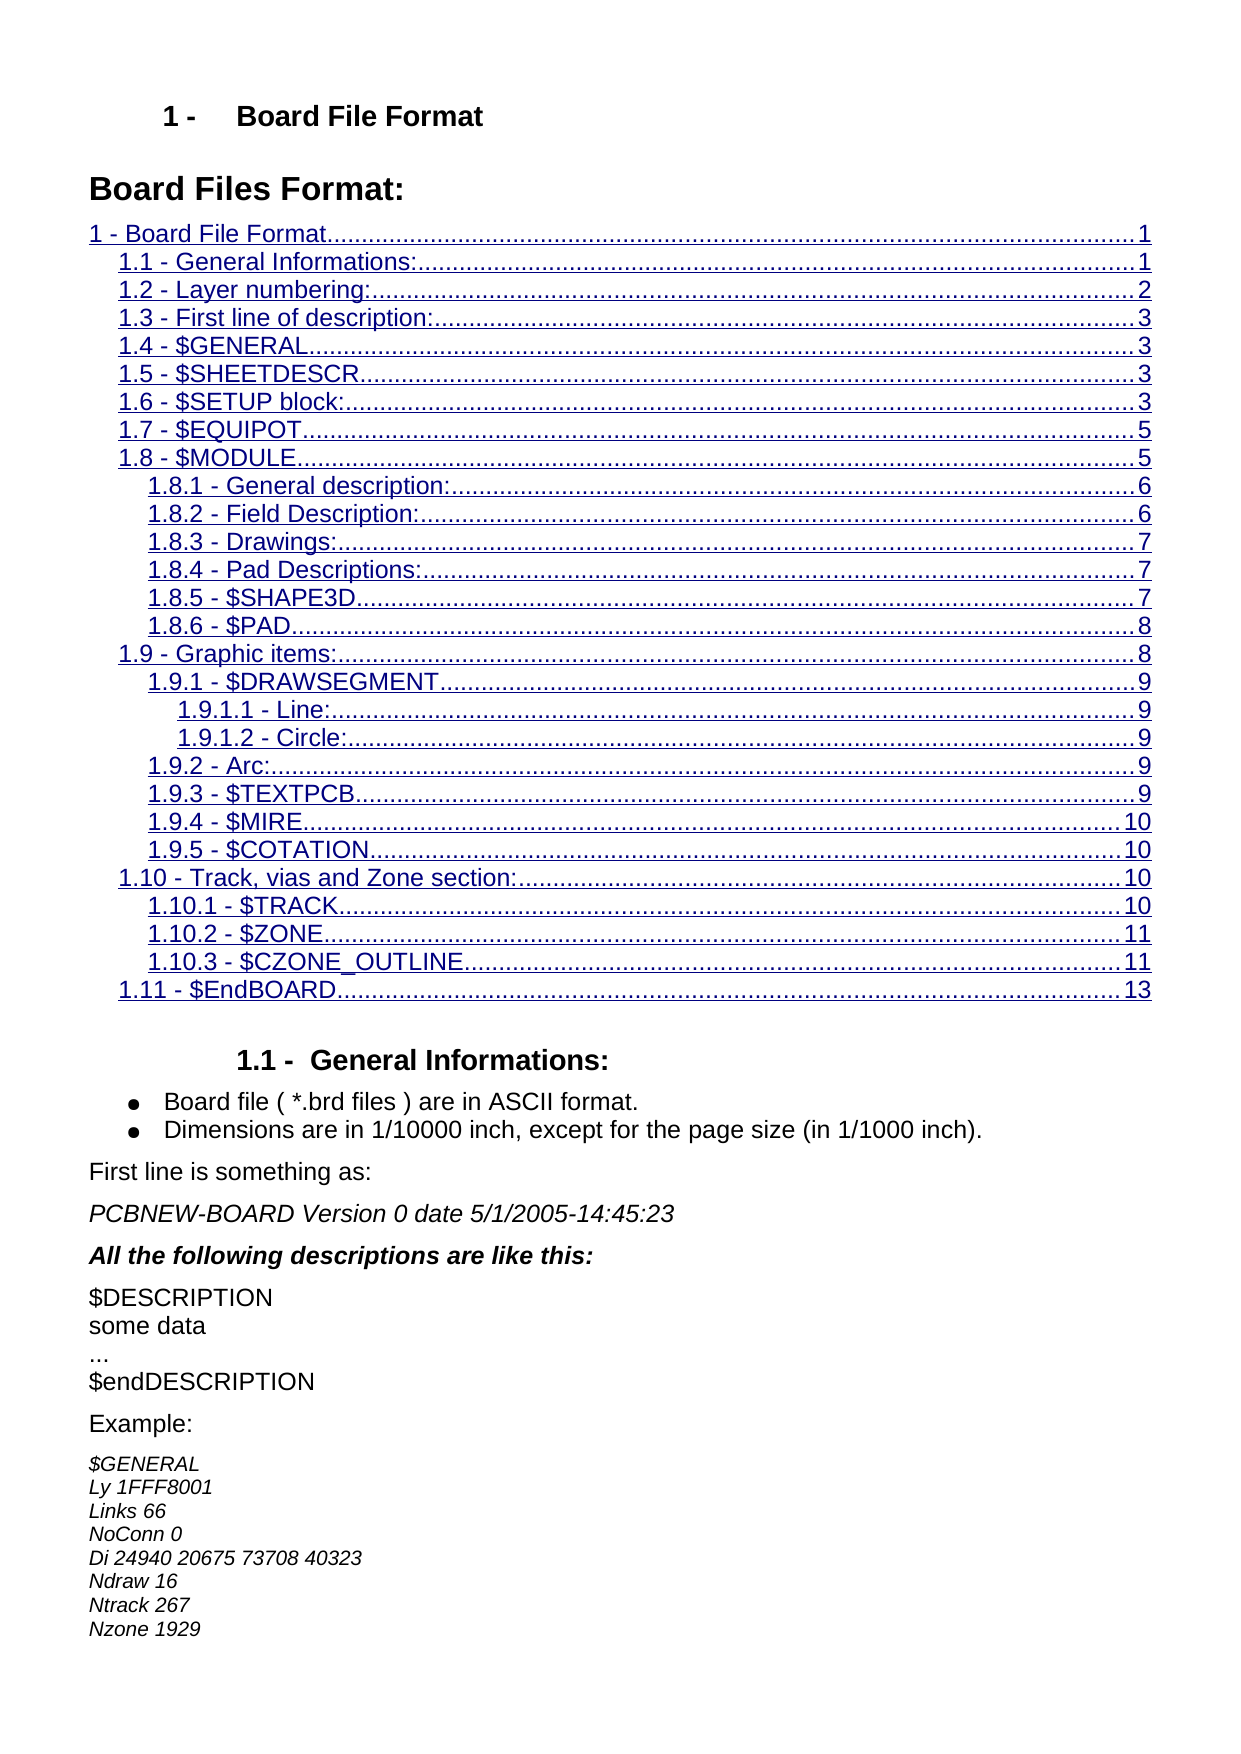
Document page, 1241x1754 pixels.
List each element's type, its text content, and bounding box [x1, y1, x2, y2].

text 1.11 - $EndBOARD 13 [118, 976, 1152, 1000]
text 1.8.3 - Drawings: 7 [147, 528, 1152, 552]
text All the following descriptions are like this: [88, 1242, 1152, 1270]
text 1.9.3 - $TEXTPCB 9 [147, 780, 1152, 804]
text 1.8.1 - General description: 6 [147, 472, 1152, 496]
text 1.9.2 - Arc: 9 [147, 752, 1152, 776]
subtitle General Informations: [162, 1044, 1152, 1076]
text $GENERAL Ly 1FFF8001 Links 66 NoConn 0 Di 24940 20675 73708 40323 Ndraw 16 Ntrack 267 Nzone 1929 [88, 1452, 1152, 1641]
text 1.1 - General Informations: 1 [118, 248, 1152, 272]
text 1.7 - $EQUIPOT 5 [118, 416, 1152, 440]
text 1 - Board File Format 1 [88, 219, 1152, 244]
text 1.10.3 - $CZONE_OUTLINE 11 [147, 948, 1152, 972]
text 1.9.4 - $MIRE 10 [147, 808, 1152, 832]
text PCBNEW-BOARD Version 0 date 5/1/2005-14:45:23 [88, 1200, 1152, 1228]
text 1.2 - Layer numbering: 2 [118, 276, 1152, 300]
subtitle Board Files Format: [88, 169, 1152, 207]
subtitle Board File Format [88, 100, 1152, 133]
text 1.8.6 - $PAD 8 [147, 612, 1152, 636]
text 1.10.2 - $ZONE 11 [147, 920, 1152, 944]
text $DESCRIPTION some data ... $endDESCRIPTION [88, 1284, 1152, 1396]
text 1.9.5 - $COTATION 10 [147, 836, 1152, 860]
text 1.8.2 - Field Description: 6 [147, 500, 1152, 524]
text Example: [88, 1410, 1152, 1438]
text 1.5 - $SHEETDESCR 3 [118, 360, 1152, 384]
text 1.8.5 - $SHAPE3D 7 [147, 584, 1152, 608]
text First line is something as: [88, 1158, 1152, 1186]
text 1.10 - Track, vias and Zone section: 10 [118, 864, 1152, 888]
text 1.4 - $GENERAL 3 [118, 332, 1152, 356]
text 1.8 - $MODULE 5 [118, 444, 1152, 468]
text 1.8.4 - Pad Descriptions: 7 [147, 556, 1152, 580]
text 1.9.1.2 - Circle: 9 [177, 724, 1152, 748]
text 1.10.1 - $TRACK 10 [147, 892, 1152, 916]
text 1.9.1 - $DRAWSEGMENT 9 [147, 668, 1152, 692]
list Dimensions are in 1/10000 inch, except for the page size (in 1/1000 inch). [126, 1116, 1152, 1144]
text 1.9 - Graphic items: 8 [118, 640, 1152, 664]
text 1.9.1.1 - Line: 9 [177, 696, 1152, 720]
text 1.6 - $SETUP block: 3 [118, 388, 1152, 412]
list Board file ( *.brd files ) are in ASCII format. [126, 1088, 1152, 1116]
text 1.3 - First line of description: 3 [118, 304, 1152, 328]
